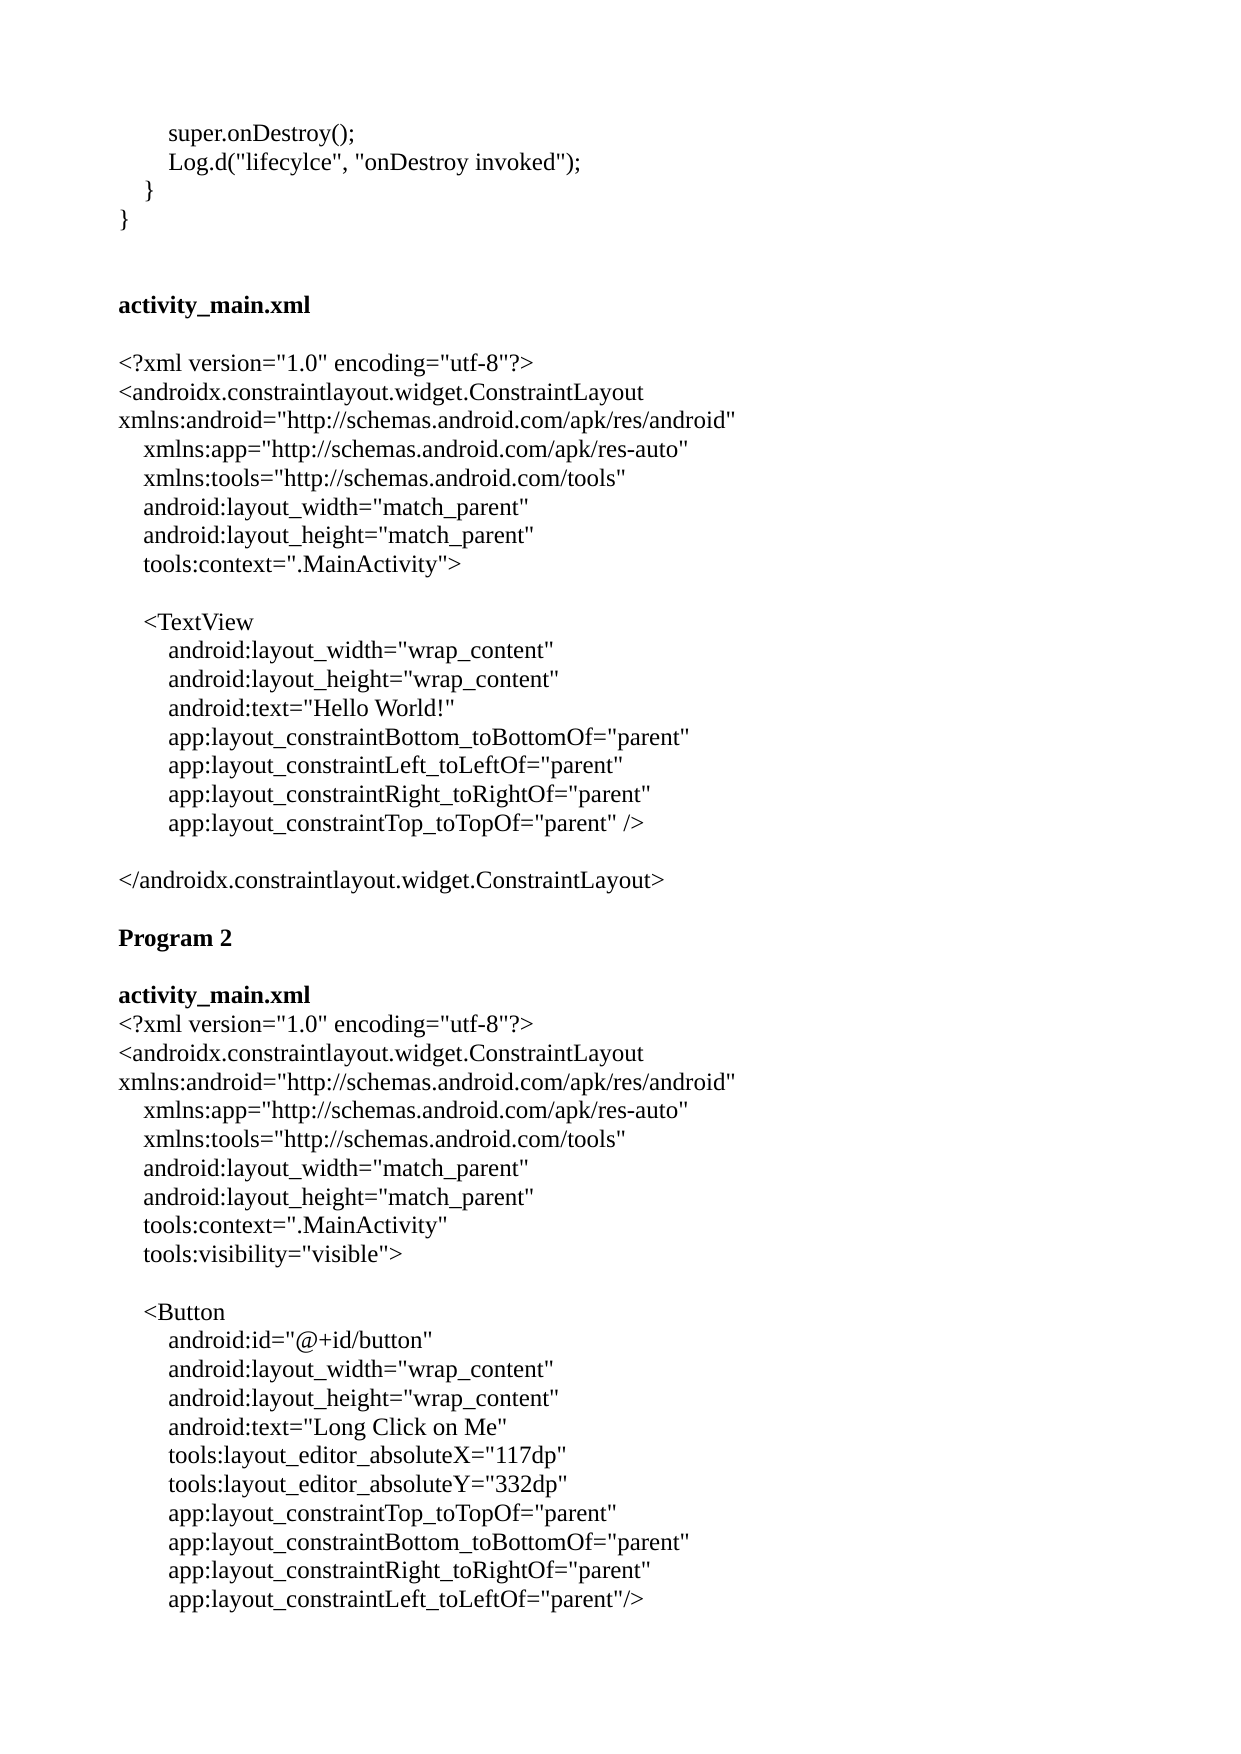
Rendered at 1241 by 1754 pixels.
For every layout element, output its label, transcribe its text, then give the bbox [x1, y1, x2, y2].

text android:layout_height="wrap_content" [118, 664, 1122, 693]
text } [118, 176, 1122, 204]
text android:layout_height="match_parent" [118, 521, 1122, 549]
text app:layout_constraintRight_toRightOf="parent" [118, 779, 1122, 808]
text Log.d("lifecylce", "onDestroy invoked"); [118, 147, 1122, 176]
text } [118, 204, 1122, 233]
text tools:visibility="visible"> [118, 1239, 1122, 1268]
text super.onDestroy(); [118, 118, 1122, 147]
text app:layout_constraintRight_toRightOf="parent" [118, 1556, 1122, 1584]
text activity_main.xml [118, 291, 1122, 319]
text xmlns:app="http://schemas.android.com/apk/res-auto" [118, 1096, 1122, 1124]
text app:layout_constraintLeft_toLeftOf="parent" [118, 751, 1122, 779]
text <androidx.constraintlayout.widget.ConstraintLayout xmlns:android="http://schemas.android.com/apk/res/android" [118, 1038, 1122, 1096]
text tools:layout_editor_absoluteY="332dp" [118, 1469, 1122, 1498]
text android:text="Hello World!" [118, 693, 1122, 722]
text android:layout_width="wrap_content" [118, 636, 1122, 664]
text xmlns:tools="http://schemas.android.com/tools" [118, 1124, 1122, 1153]
text android:layout_width="match_parent" [118, 492, 1122, 521]
text tools:layout_editor_absoluteX="117dp" [118, 1441, 1122, 1469]
text <?xml version="1.0" encoding="utf-8"?> [118, 1009, 1122, 1038]
text <TextView [118, 607, 1122, 636]
text android:layout_height="wrap_content" [118, 1383, 1122, 1412]
text activity_main.xml [118, 981, 1122, 1009]
text android:text="Long Click on Me" [118, 1412, 1122, 1441]
text app:layout_constraintLeft_toLeftOf="parent"/> [118, 1584, 1122, 1613]
text xmlns:app="http://schemas.android.com/apk/res-auto" [118, 434, 1122, 463]
text Program 2 [118, 923, 1122, 952]
text android:layout_height="match_parent" [118, 1182, 1122, 1211]
text android:layout_width="match_parent" [118, 1153, 1122, 1182]
text <?xml version="1.0" encoding="utf-8"?> [118, 348, 1122, 377]
text </androidx.constraintlayout.widget.ConstraintLayout> [118, 866, 1122, 894]
text tools:context=".MainActivity"> [118, 549, 1122, 578]
text app:layout_constraintTop_toTopOf="parent" [118, 1498, 1122, 1527]
text app:layout_constraintBottom_toBottomOf="parent" [118, 1527, 1122, 1556]
text <androidx.constraintlayout.widget.ConstraintLayout xmlns:android="http://schemas.android.com/apk/res/android" [118, 377, 1122, 434]
text android:layout_width="wrap_content" [118, 1354, 1122, 1383]
text <Button [118, 1297, 1122, 1326]
text android:id="@+id/button" [118, 1326, 1122, 1354]
text app:layout_constraintBottom_toBottomOf="parent" [118, 722, 1122, 751]
text xmlns:tools="http://schemas.android.com/tools" [118, 463, 1122, 492]
text app:layout_constraintTop_toTopOf="parent" /> [118, 808, 1122, 837]
text tools:context=".MainActivity" [118, 1211, 1122, 1239]
